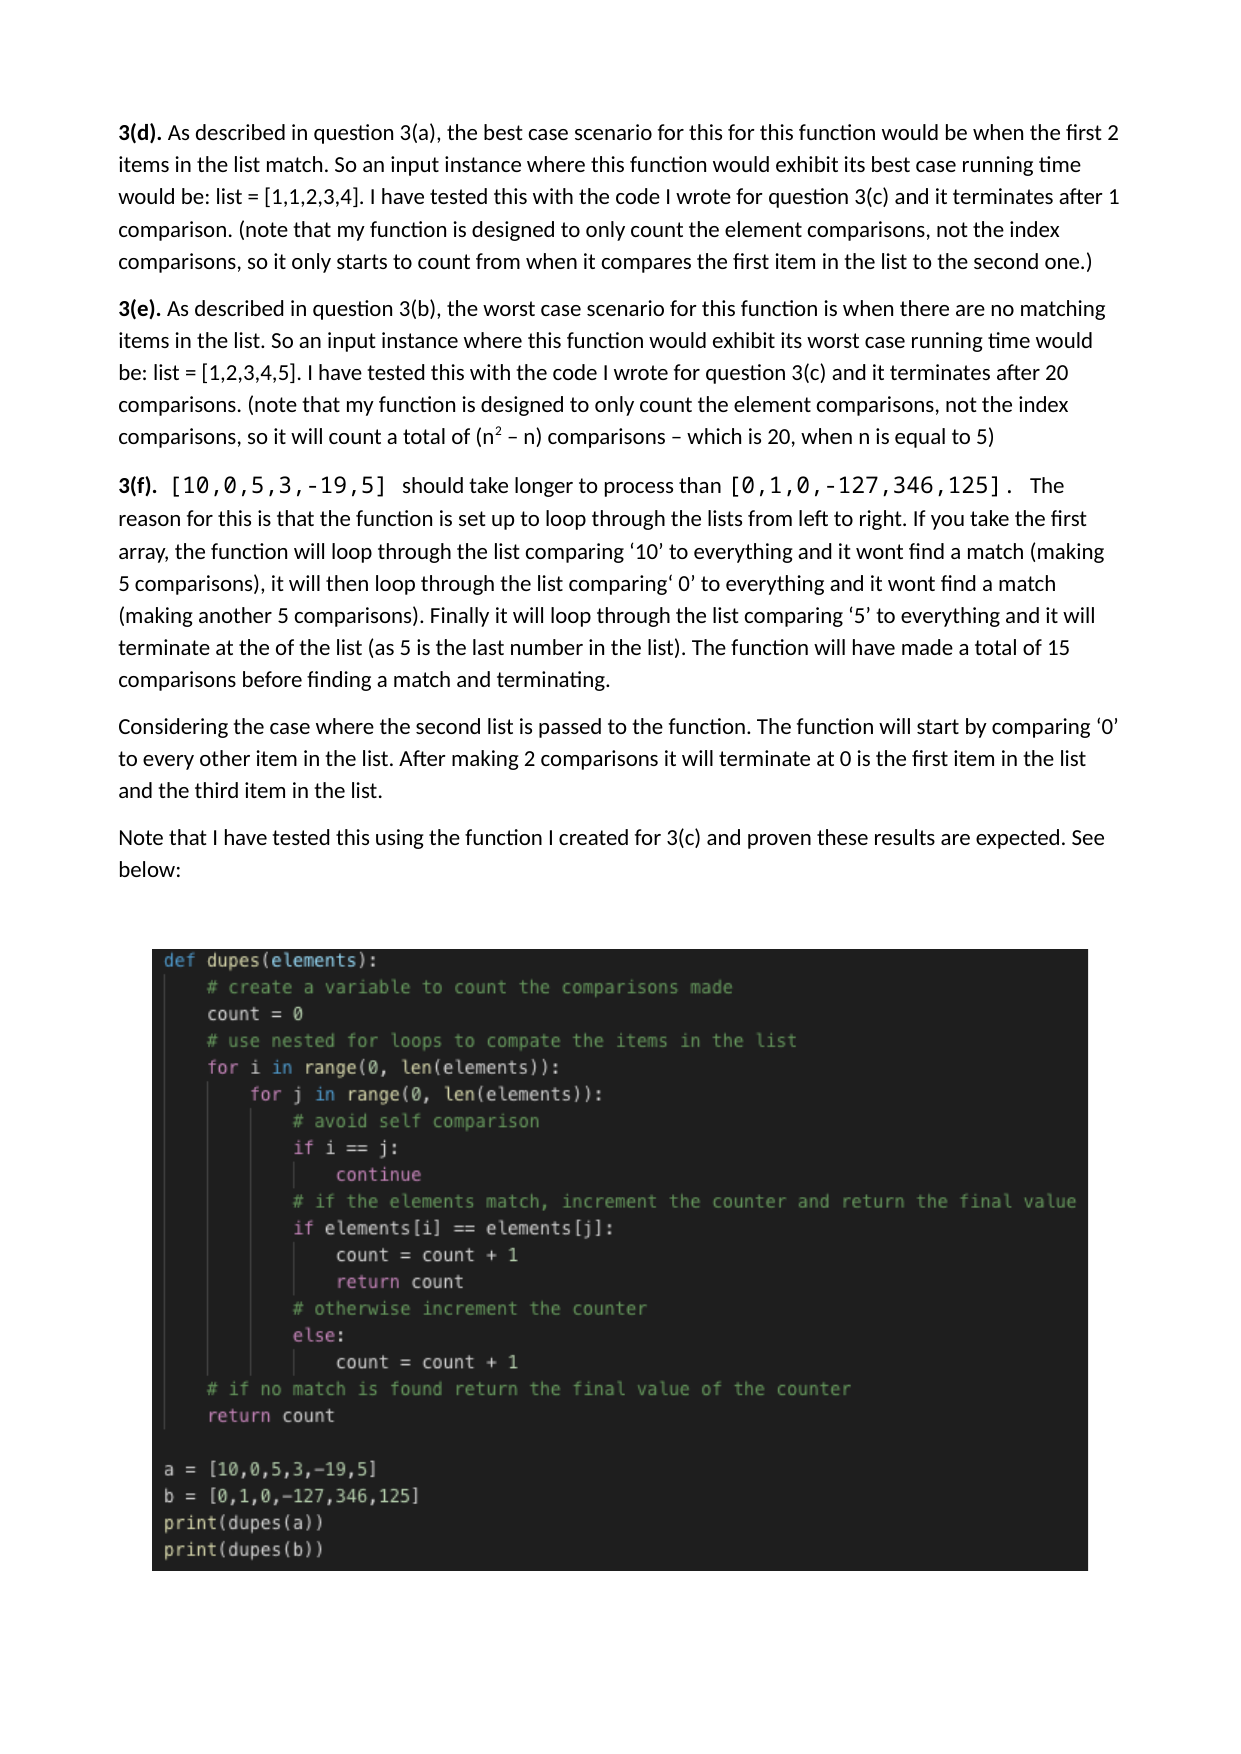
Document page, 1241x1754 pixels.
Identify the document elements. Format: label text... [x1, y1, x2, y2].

text 3(e). As described in question 3(b), the worst case scenario for this function is when there are no matching items in the list. So an input instance where this function would exhibit its worst case running time would be: list = [1,2,3,4,5]. I have tested this with the code I wrote for question 3(c) and it terminates after 20 comparisons. (note that my function is designed to only count the element comparisons, not the index comparisons, so it will count a total of (n2 – n) comparisons – which is 20, when n is equal to 5) [118, 294, 1122, 450]
text 3(d). As described in question 3(a), the best case scenario for this for this function would be when the first 2 items in the list match. So an input instance where this function would exhibit its best case running time would be: list = [1,1,2,3,4]. I have tested this with the code I wrote for question 3(c) and it terminates after 1 comparison. (note that my function is designed to only count the element comparisons, not the index comparisons, so it only starts to count from when it compares the first item in the list to the second one.) [118, 118, 1122, 275]
picture [152, 949, 1089, 1571]
text Note that I have tested this using the function I created for 3(c) and proven these results are expected. See below: [118, 823, 1122, 884]
text Considering the case where the second list is passed to the function. The function will start by comparing ‘0’ to every other item in the list. After making 2 comparisons it will terminate at 0 is the first item in the list and the third item in the list. [118, 712, 1122, 805]
text 3(f). [10,0,5,3,-19,5] should take longer to process than [0,1,0,-127,346,125]. The reason for this is that the function is set up to loop through the lists from left to right. If you take the first array, the function will loop through the list comparing ‘10’ to everything and it wont find a match (making 5 comparisons), it will then loop through the list comparing‘ 0’ to everything and it wont find a match (making another 5 comparisons). Finally it will loop through the list comparing ‘5’ to everything and it will terminate at the of the list (as 5 is the last number in the list). The function will have made a total of 15 comparisons before finding a match and terminating. [118, 469, 1122, 693]
